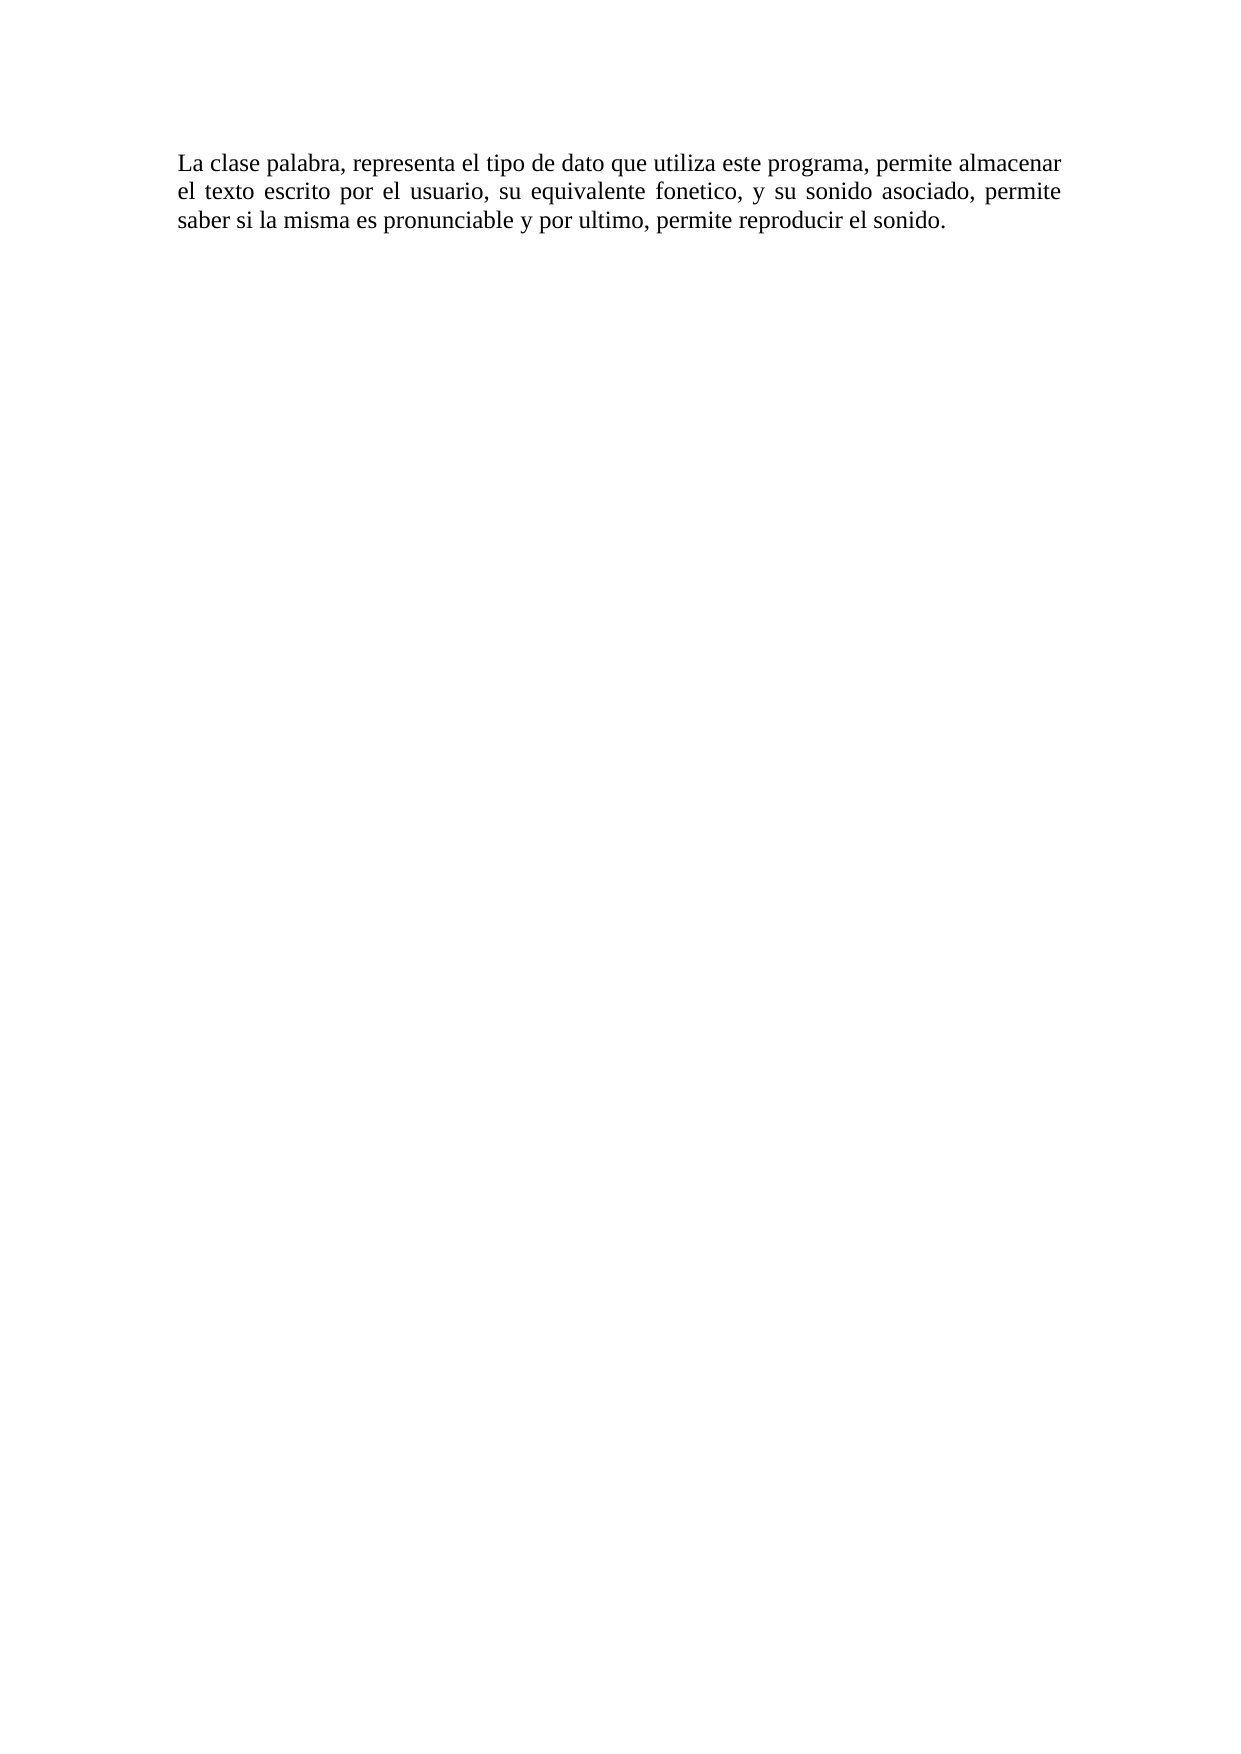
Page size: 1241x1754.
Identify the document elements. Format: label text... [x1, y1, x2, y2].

text La clase palabra, representa el tipo de dato que utiliza este programa, permite almacenar el texto escrito por el usuario, su equivalente fonetico, y su sonido asociado, permite saber si la misma es pronunciable y por ultimo, permite reproducir el sonido. [177, 148, 1063, 234]
